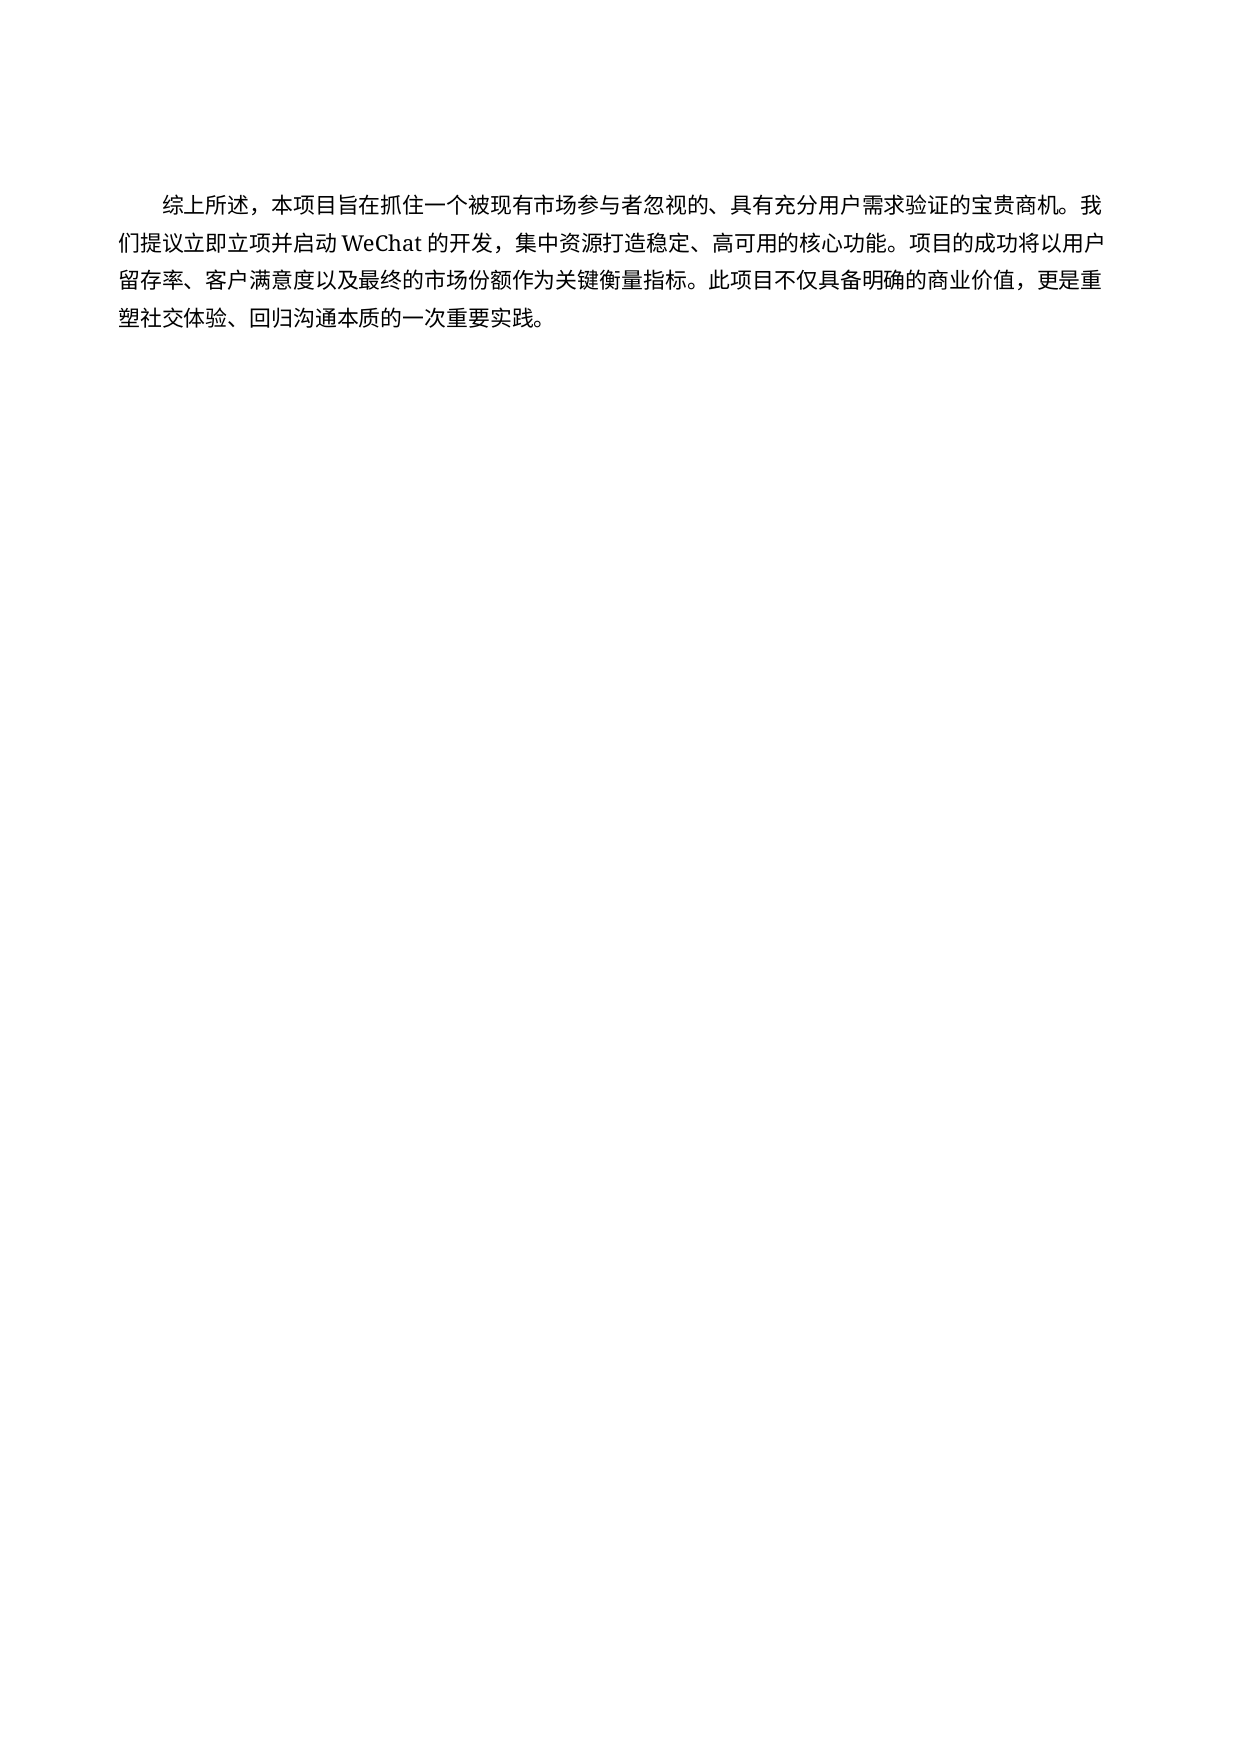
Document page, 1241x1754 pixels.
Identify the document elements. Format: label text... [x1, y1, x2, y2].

text 综上所述，本项目旨在抓住一个被现有市场参与者忽视的、具有充分用户需求验证的宝贵商机。我们提议立即立项并启动WeChat 的开发，集中资源打造稳定、高可用的核心功能。项目的成功将以用户留存率、客户满意度以及最终的市场份额作为关键衡量指标。此项目不仅具备明确的商业价值，更是重塑社交体验、回归沟通本质的一次重要实践。 [118, 188, 1122, 333]
